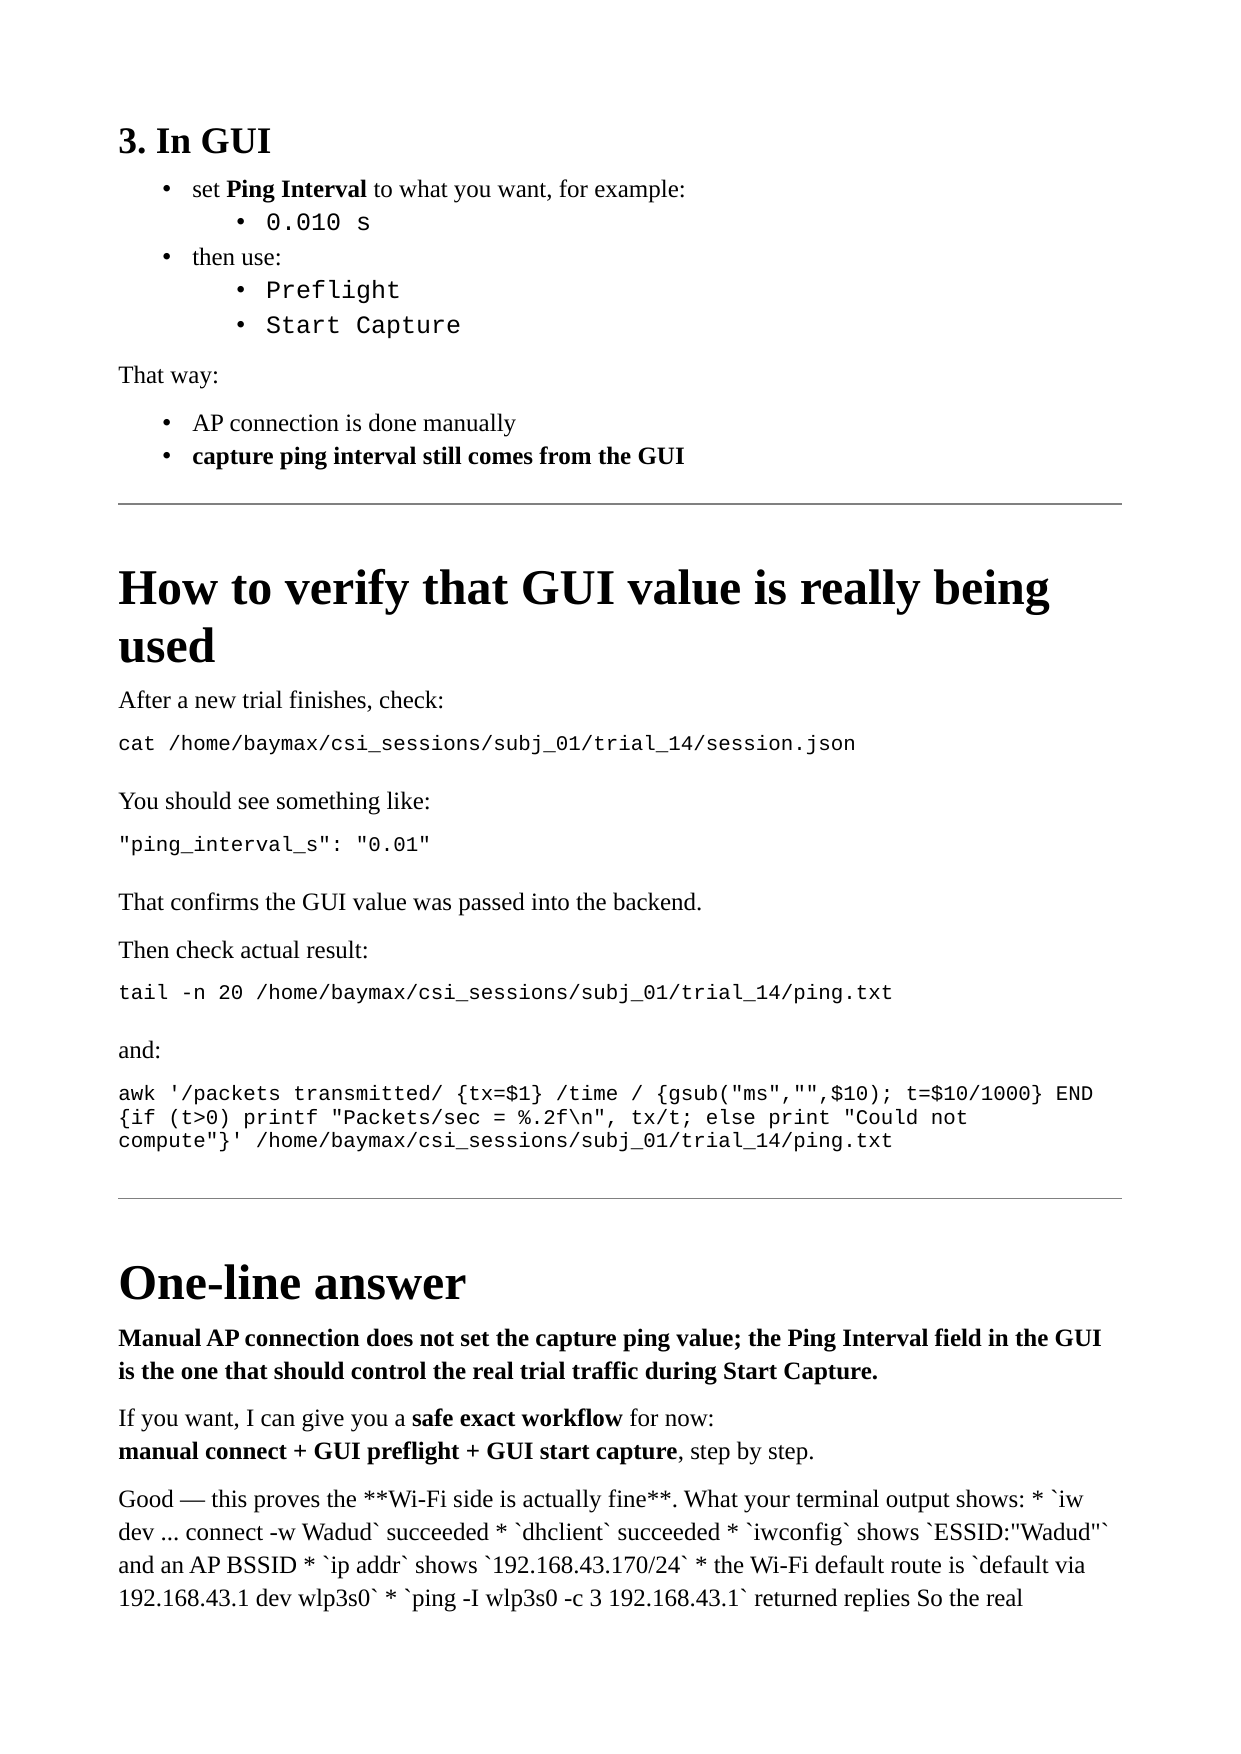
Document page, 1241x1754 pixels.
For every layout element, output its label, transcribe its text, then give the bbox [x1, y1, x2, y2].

list AP connection is done manually [162, 408, 1122, 437]
list Preflight [236, 275, 1122, 306]
text Good — this proves the **Wi-Fi side is actually fine**. What your terminal output shows: * `iw dev ... connect -w Wadud` succeeded * `dhclient` succeeded * `iwconfig` shows `ESSID:"Wadud"` and an AP BSSID * `ip addr` shows `192.168.43.170/24` * the Wi-Fi default route is `default via 192.168.43.1 dev wlp3s0` * `ping -I wlp3s0 -c 3 192.168.43.1` returned replies So the real [118, 1484, 1122, 1612]
text and: [118, 1035, 1122, 1064]
list then use: [162, 242, 1122, 271]
text awk '/packets transmitted/ {tx=$1} /time / {gsub("ms","",$10); t=$10/1000} END {if (t>0) printf "Packets/sec = %.2f\n", tx/t; else print "Could not compute"}' /home/baymax/csi_sessions/subj_01/trial_14/ping.txt [118, 1083, 1122, 1154]
text After a new trial finishes, check: [118, 686, 1122, 714]
text Then check actual result: [118, 935, 1122, 963]
text Manual AP connection does not set the capture ping value; the Ping Interval field in the GUI is the one that should control the real trial traffic during Start Capture. [118, 1323, 1122, 1384]
text cat /home/baymax/csi_sessions/subj_01/trial_14/session.json [118, 733, 1122, 757]
subtitle One-line answer [118, 1253, 1122, 1310]
text You should see something like: [118, 786, 1122, 815]
list 0.010 s [236, 207, 1122, 238]
list set Ping Interval to what you want, for example: [162, 174, 1122, 202]
text If you want, I can give you a safe exact workflow for now: manual connect + GUI preflight + GUI start capture, step by step. [118, 1403, 1122, 1465]
subtitle How to verify that GUI value is really being used [118, 558, 1122, 673]
text That confirms the GUI value was passed into the backend. [118, 887, 1122, 916]
subtitle 3. In GUI [118, 118, 1122, 161]
list capture ping interval still comes from the GUI [162, 441, 1122, 470]
text That way: [118, 361, 1122, 389]
text tail -n 20 /home/baymax/csi_sessions/subj_01/trial_14/ping.txt [118, 982, 1122, 1006]
list Start Capture [236, 311, 1122, 341]
text "ping_interval_s": "0.01" [118, 834, 1122, 858]
